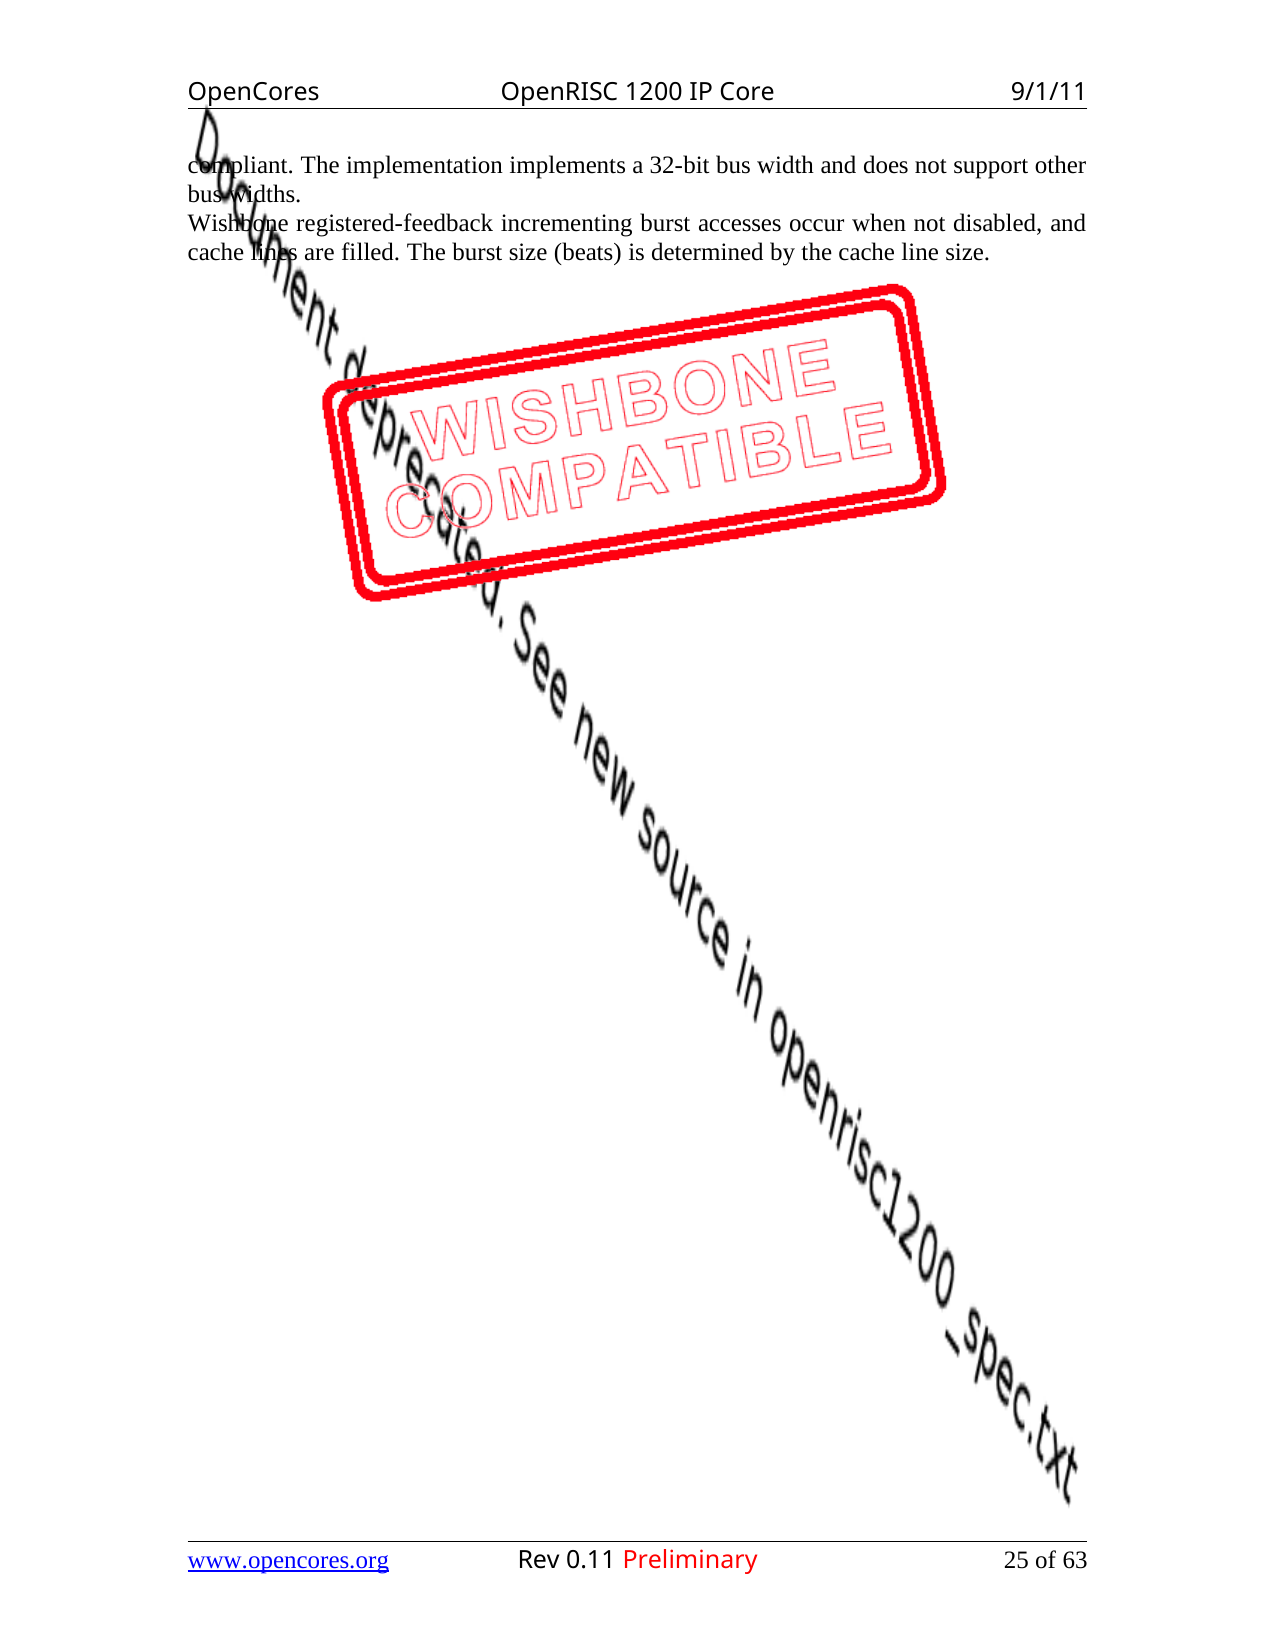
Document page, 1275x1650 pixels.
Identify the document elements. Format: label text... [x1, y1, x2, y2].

picture [187, 73, 1088, 1576]
picture [264, 1558, 269, 1567]
text Wishbone registered-feedback incrementing burst accesses occur when not disabled, and cache lines are filled. The burst size (beats) is determined by the cache line size. [187, 208, 1087, 266]
text compliant. The implementation implements a 32-bit bus width and does not support other bus widths. [187, 150, 1087, 208]
